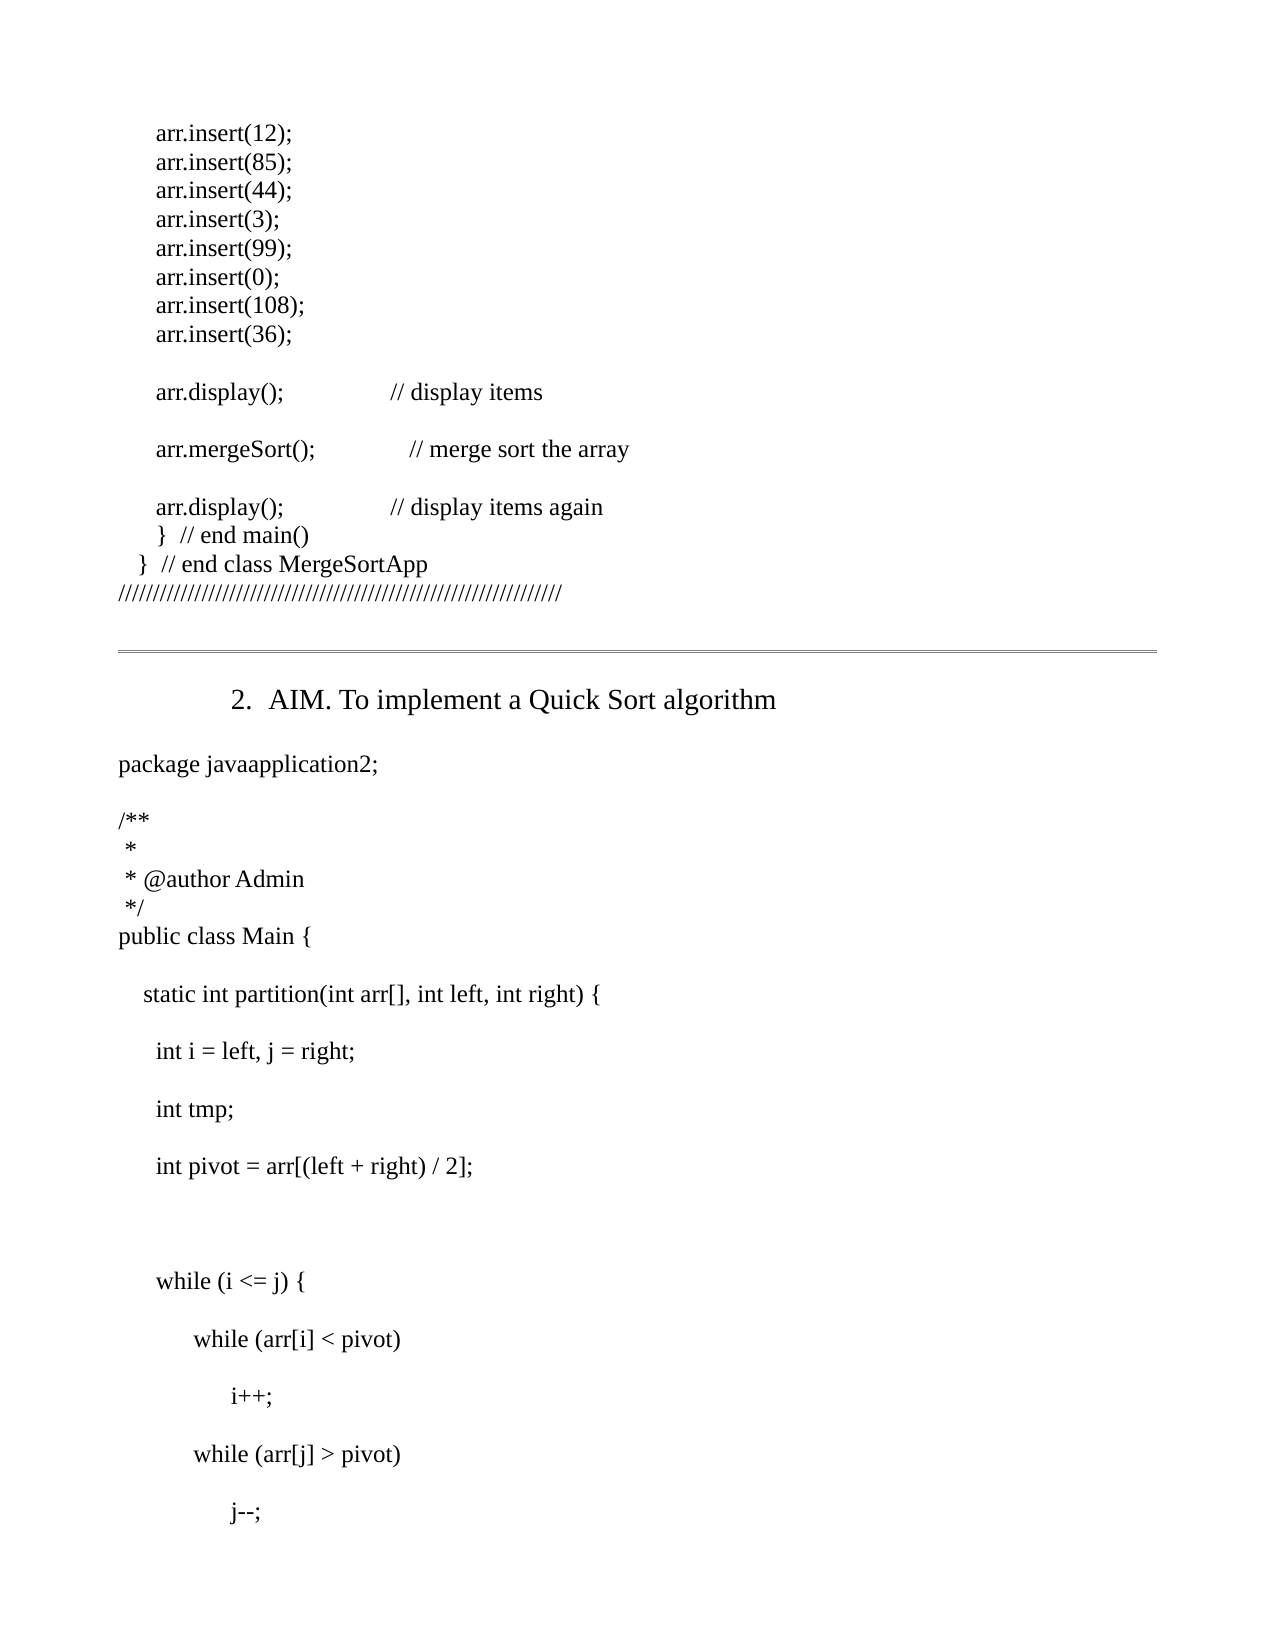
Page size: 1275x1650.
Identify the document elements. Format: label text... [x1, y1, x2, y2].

text */ [118, 893, 1157, 921]
text arr.insert(12); [118, 118, 1157, 147]
text arr.insert(36); [118, 319, 1157, 348]
text //////////////////////////////////////////////////////////////// [118, 578, 1157, 607]
text arr.mergeSort(); // merge sort the array [118, 434, 1157, 463]
text public class Main { [118, 921, 1157, 950]
text * [118, 835, 1157, 864]
text while (arr[i] < pivot) [118, 1324, 1157, 1353]
list AIM. To implement a Quick Sort algorithm [231, 682, 1157, 715]
text arr.insert(0); [118, 262, 1157, 291]
text } // end main() [118, 521, 1157, 549]
text arr.insert(85); [118, 147, 1157, 176]
text while (arr[j] > pivot) [118, 1439, 1157, 1468]
text arr.insert(99); [118, 233, 1157, 262]
text j--; [118, 1496, 1157, 1525]
text int tmp; [118, 1094, 1157, 1123]
text arr.insert(3); [118, 204, 1157, 233]
text package javaapplication2; [118, 749, 1157, 778]
text int pivot = arr[(left + right) / 2]; [118, 1151, 1157, 1180]
text arr.display(); // display items again [118, 492, 1157, 521]
text int i = left, j = right; [118, 1036, 1157, 1065]
text arr.display(); // display items [118, 377, 1157, 406]
text while (i <= j) { [118, 1266, 1157, 1295]
text arr.insert(44); [118, 176, 1157, 204]
text static int partition(int arr[], int left, int right) { [118, 979, 1157, 1008]
text * @author Admin [118, 864, 1157, 893]
text } // end class MergeSortApp [118, 549, 1157, 578]
text i++; [118, 1381, 1157, 1410]
text /** [118, 806, 1157, 835]
text arr.insert(108); [118, 291, 1157, 319]
